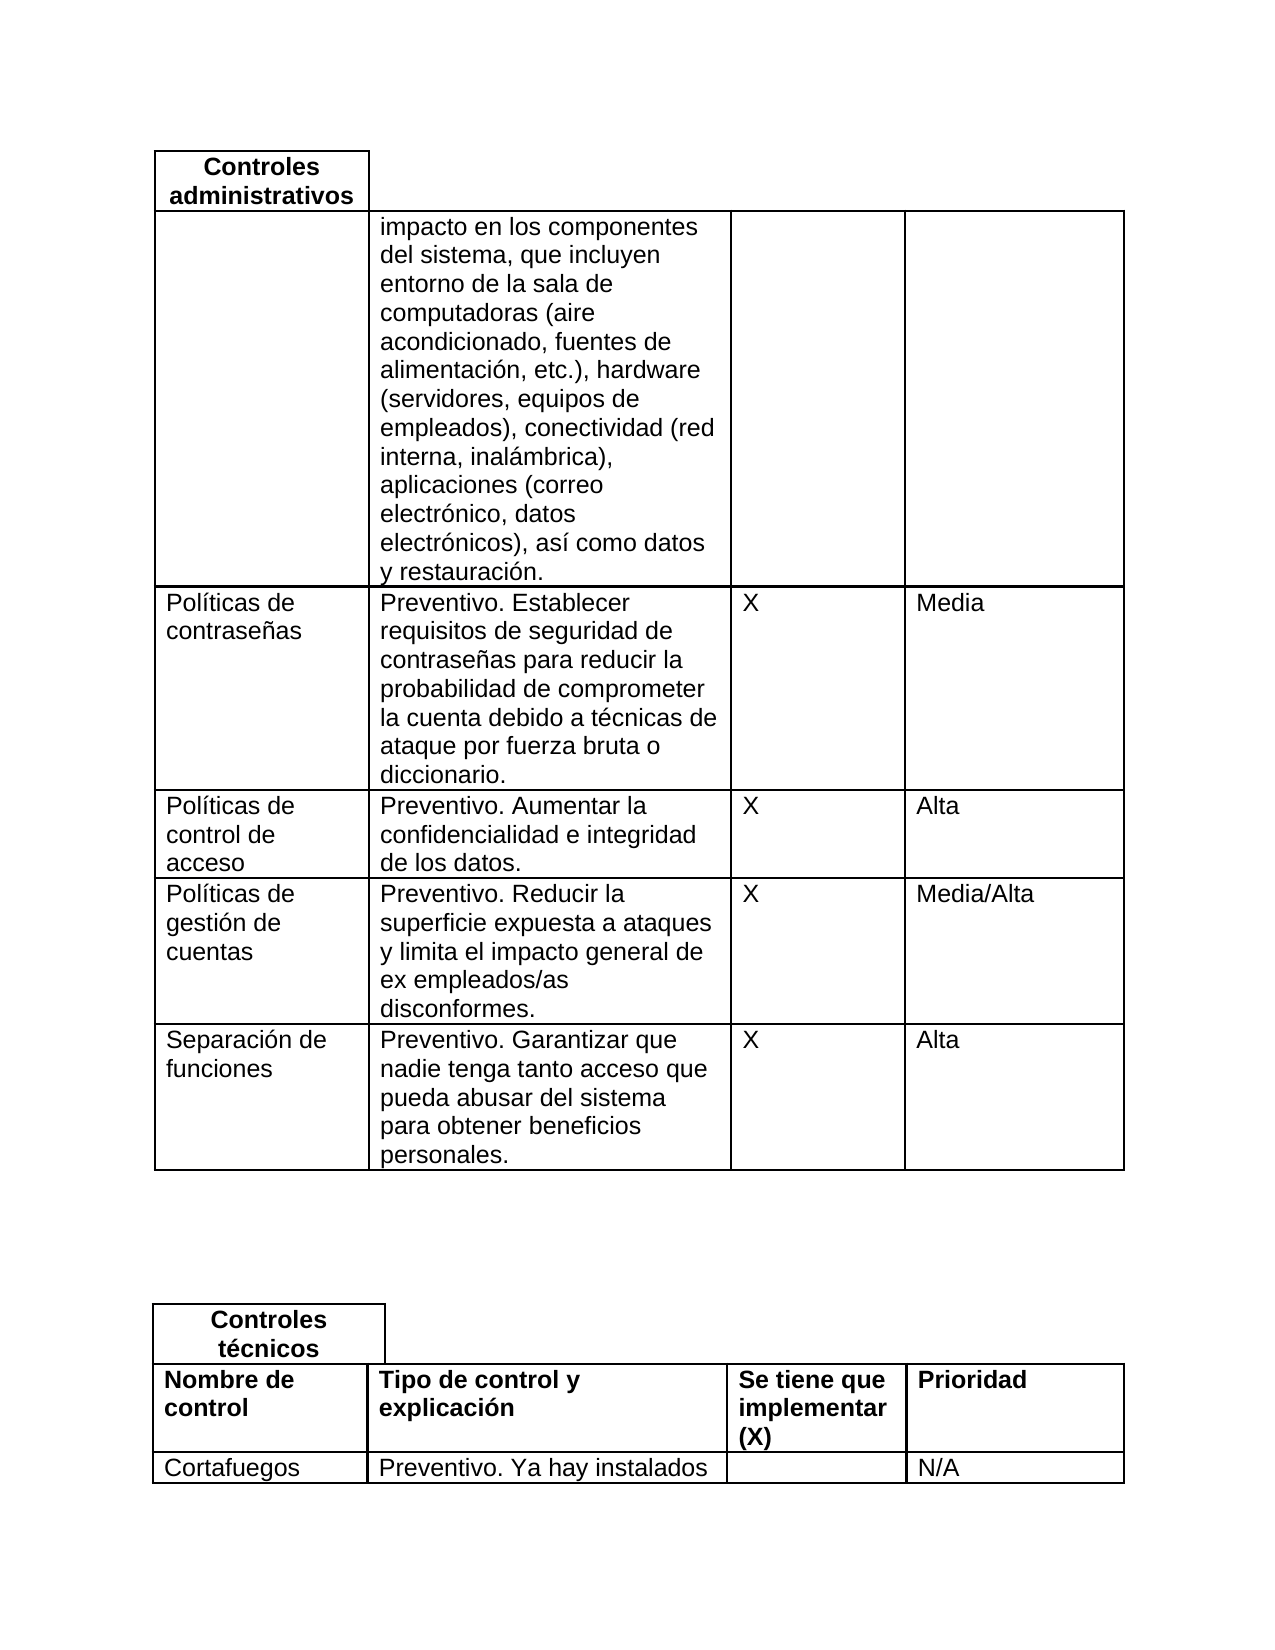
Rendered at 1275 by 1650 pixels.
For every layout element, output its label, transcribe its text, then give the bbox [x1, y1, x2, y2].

table_header Controles técnicos [373, 1305, 384, 1362]
table_cell Tipo de control y explicación [369, 1365, 726, 1451]
table_cell [156, 212, 368, 585]
table_header Controles administrativos [357, 152, 368, 209]
table_cell X [732, 791, 904, 877]
table_cell Prioridad [908, 1365, 1123, 1451]
table_cell Nombre de control [154, 1365, 366, 1451]
table_cell N/A [908, 1453, 1123, 1482]
table_cell Media [906, 588, 1123, 789]
table_cell Políticas de contraseñas [156, 588, 368, 789]
table_cell X [732, 588, 904, 789]
table_cell Separación de funciones [156, 1025, 368, 1169]
table_cell Media/Alta [906, 879, 1123, 1023]
table_cell [732, 212, 904, 585]
table_cell Alta [906, 1025, 1123, 1169]
table_header [370, 150, 905, 209]
table_cell Políticas de gestión de cuentas [156, 879, 368, 1023]
table_header [386, 1303, 906, 1362]
table_cell Políticas de control de acceso [156, 791, 166, 877]
table_cell Políticas de control de acceso [357, 791, 368, 877]
table_cell [906, 212, 1123, 585]
table_cell Se tiene que implementar (X) [895, 1365, 905, 1451]
table_cell X [732, 879, 904, 1023]
table_cell Se tiene que implementar (X) [728, 1365, 738, 1451]
table_cell X [732, 1025, 904, 1169]
table_cell Alta [906, 791, 1123, 877]
table_header Controles técnicos [154, 1305, 164, 1362]
table_cell [728, 1453, 905, 1482]
table_header [905, 150, 1124, 209]
table_header [906, 1303, 1124, 1362]
table_header Controles administrativos [156, 152, 166, 209]
